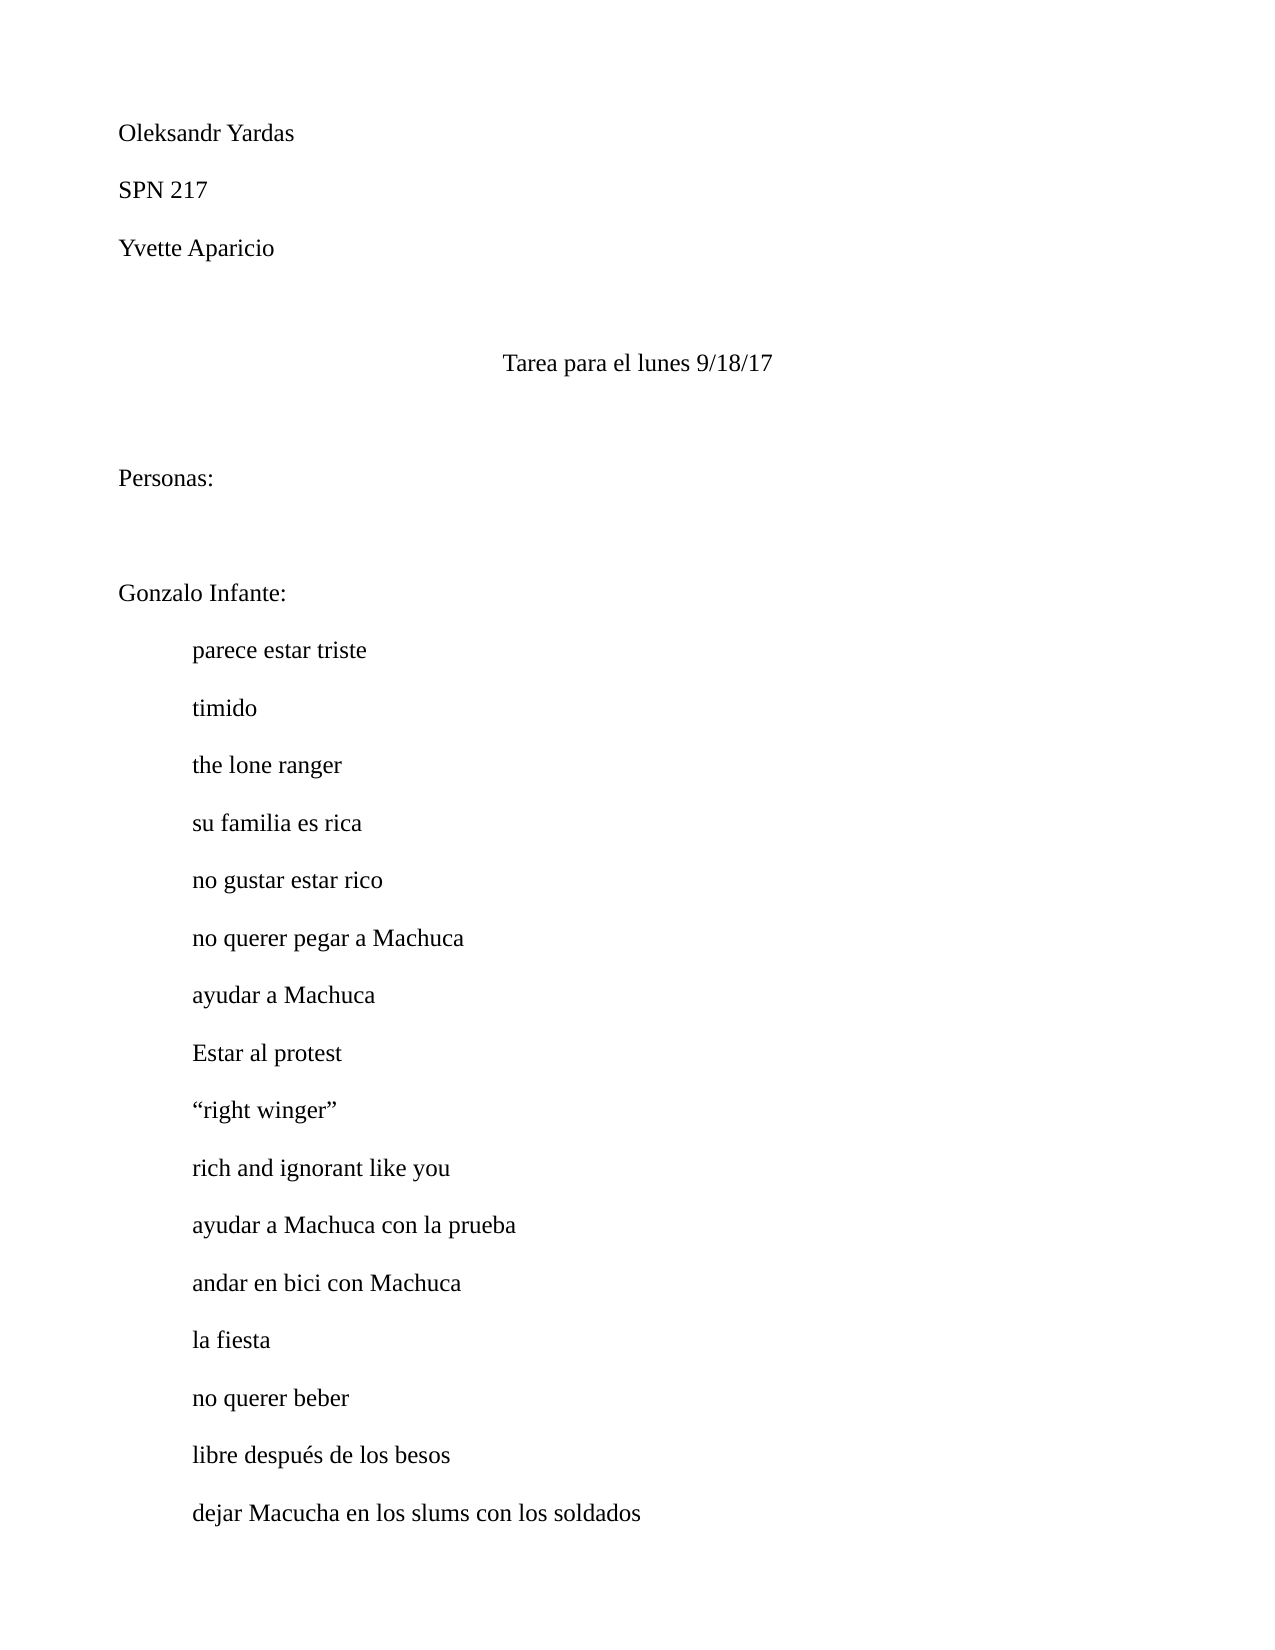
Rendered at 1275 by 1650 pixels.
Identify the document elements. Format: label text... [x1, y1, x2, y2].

text no querer beber [118, 1383, 1157, 1412]
text dejar Macucha en los slums con los soldados [118, 1498, 1157, 1527]
text parece estar triste [118, 636, 1157, 664]
text Tarea para el lunes 9/18/17 [118, 348, 1157, 377]
text timido [118, 693, 1157, 722]
text libre después de los besos [118, 1441, 1157, 1469]
text Yvette Aparicio [118, 233, 1157, 262]
text ayudar a Machuca con la prueba [118, 1211, 1157, 1239]
text the lone ranger [118, 751, 1157, 779]
text “right winger” [118, 1096, 1157, 1124]
text Gonzalo Infante: [118, 578, 1157, 607]
text no querer pegar a Machuca [118, 923, 1157, 952]
text su familia es rica [118, 808, 1157, 837]
text Personas: [118, 463, 1157, 492]
text ayudar a Machuca [118, 981, 1157, 1009]
text Estar al protest [118, 1038, 1157, 1067]
text no gustar estar rico [118, 866, 1157, 894]
text andar en bici con Machuca [118, 1268, 1157, 1297]
text la fiesta [118, 1326, 1157, 1354]
text rich and ignorant like you [118, 1153, 1157, 1182]
text SPN 217 [118, 176, 1157, 204]
text Oleksandr Yardas [118, 118, 1157, 147]
